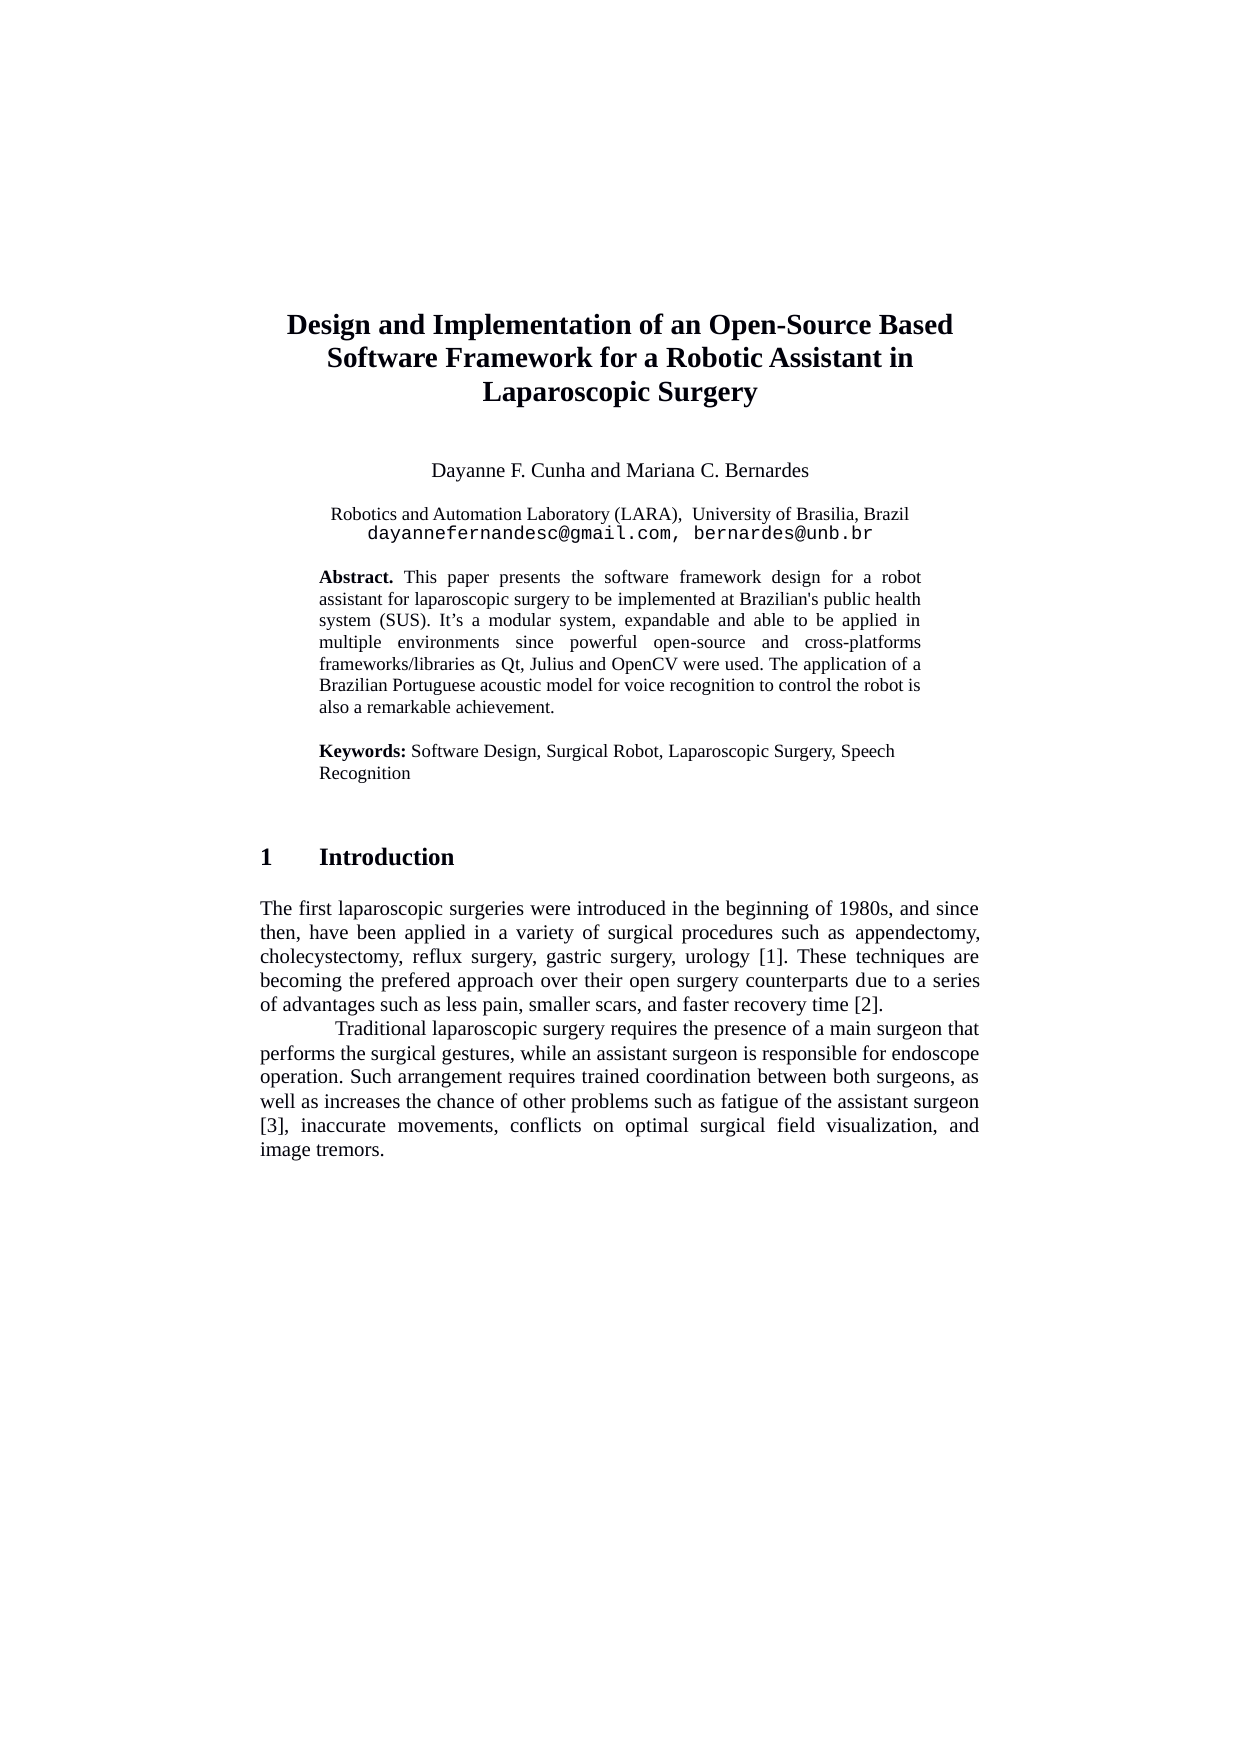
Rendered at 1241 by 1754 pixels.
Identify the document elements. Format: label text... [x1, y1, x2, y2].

text Dayanne F. Cunha and Mariana C. Bernardes [260, 458, 980, 482]
text Design and Implementation of an Open-Source Based Software Framework for a Robotic Assistant in Laparoscopic Surgery [260, 307, 980, 408]
list Introduction [260, 842, 980, 871]
text The first laparoscopic surgeries were introduced in the beginning of 1980s, and since then, have been applied in a variety of surgical procedures such as appendectomy, cholecystectomy, reflux surgery, gastric surgery, urology [1]. These techniques are becoming the prefered approach over their open surgery counterparts due to a series of advantages such as less pain, smaller scars, and faster recovery time [2]. [260, 896, 980, 1016]
text Abstract. This paper presents the software framework design for a robot assistant for laparoscopic surgery to be implemented at Brazilian's public health system (SUS). It’s a modular system, expandable and able to be applied in multiple environments since powerful open-source and cross-platforms frameworks/libraries as Qt, Julius and OpenCV were used. The application of a Brazilian Portuguese acoustic model for voice recognition to control the robot is also a remarkable achievement. [319, 566, 921, 717]
text Traditional laparoscopic surgery requires the presence of a main surgeon that performs the surgical gestures, while an assistant surgeon is responsible for endoscope operation. Such arrangement requires trained coordination between both surgeons, as well as increases the chance of other problems such as fatigue of the assistant surgeon [3], inaccurate movements, conflicts on optimal surgical field visualization, and image tremors. [260, 1016, 980, 1161]
text Robotics and Automation Laboratory (LARA), University of Brasilia, Brazil dayannefernandesc@gmail.com, bernardes@unb.br [260, 503, 980, 545]
text Keywords: Software Design, Surgical Robot, Laparoscopic Surgery, Speech Recognition [319, 740, 921, 783]
